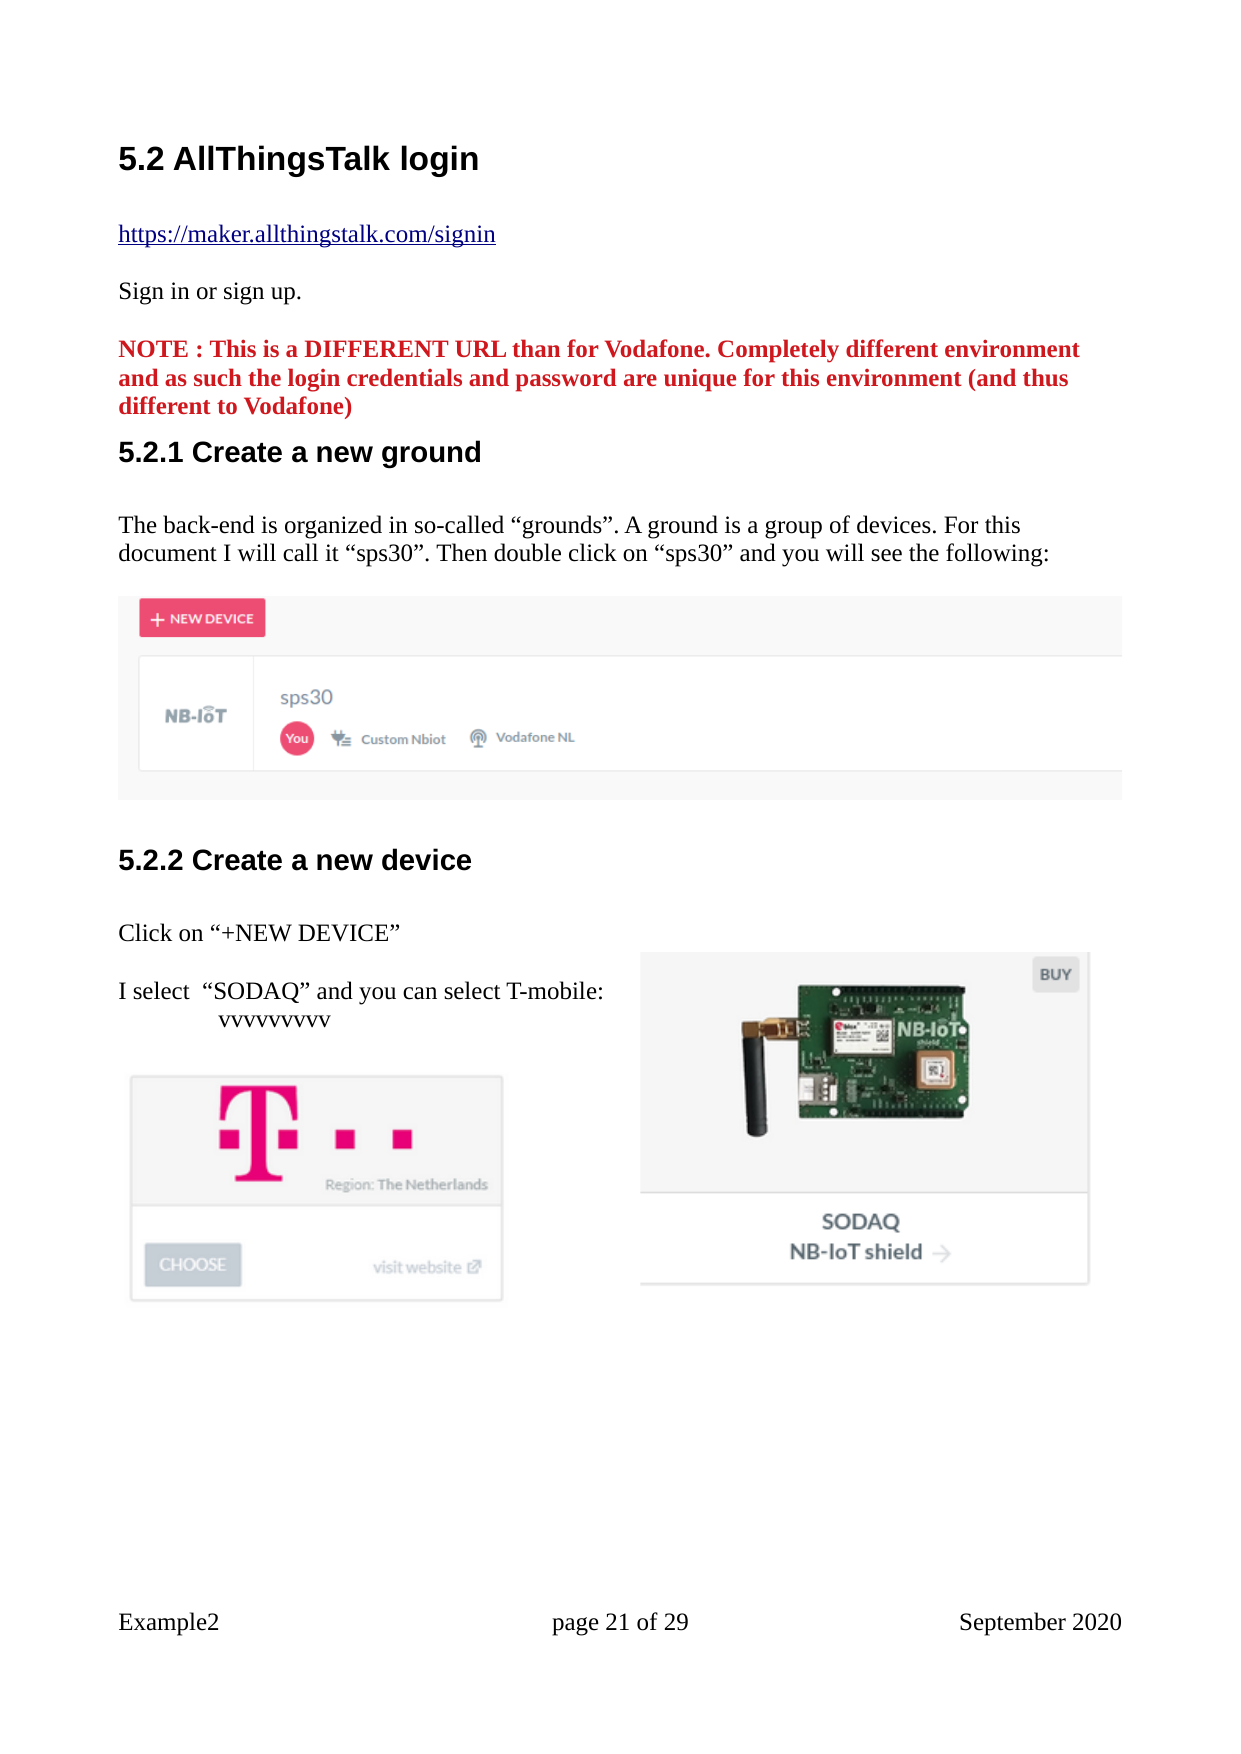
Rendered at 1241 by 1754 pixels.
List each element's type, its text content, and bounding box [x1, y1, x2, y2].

text document I will call it “sps30”. Then double click on “sps30” and you will see the following: [118, 538, 1122, 567]
subtitle 5.2.2 Create a new device [118, 843, 1122, 877]
subtitle 5.2.1 Create a new ground [118, 435, 1122, 468]
text I select “SODAQ” and you can select T-mobile: [118, 976, 640, 1004]
subtitle 5.2 AllThingsTalk login [118, 139, 1122, 178]
text Sign in or sign up. [118, 276, 1122, 305]
picture [640, 952, 1097, 1294]
text vvvvvvvvv [118, 1004, 640, 1033]
text Click on “+NEW DEVICE” [118, 918, 1122, 947]
picture [122, 1072, 562, 1326]
text NOTE : This is a DIFFERENT URL than for Vodafone. Completely different environment and as such the login credentials and password are unique for this environment (and thus different to Vodafone) [118, 334, 1122, 420]
text [1097, 1004, 1122, 1033]
text The back-end is organized in so-called “grounds”. A ground is a group of devices. For this [118, 510, 1122, 538]
text https://maker.allthingstalk.com/signin [118, 219, 1122, 248]
picture [118, 596, 1123, 800]
